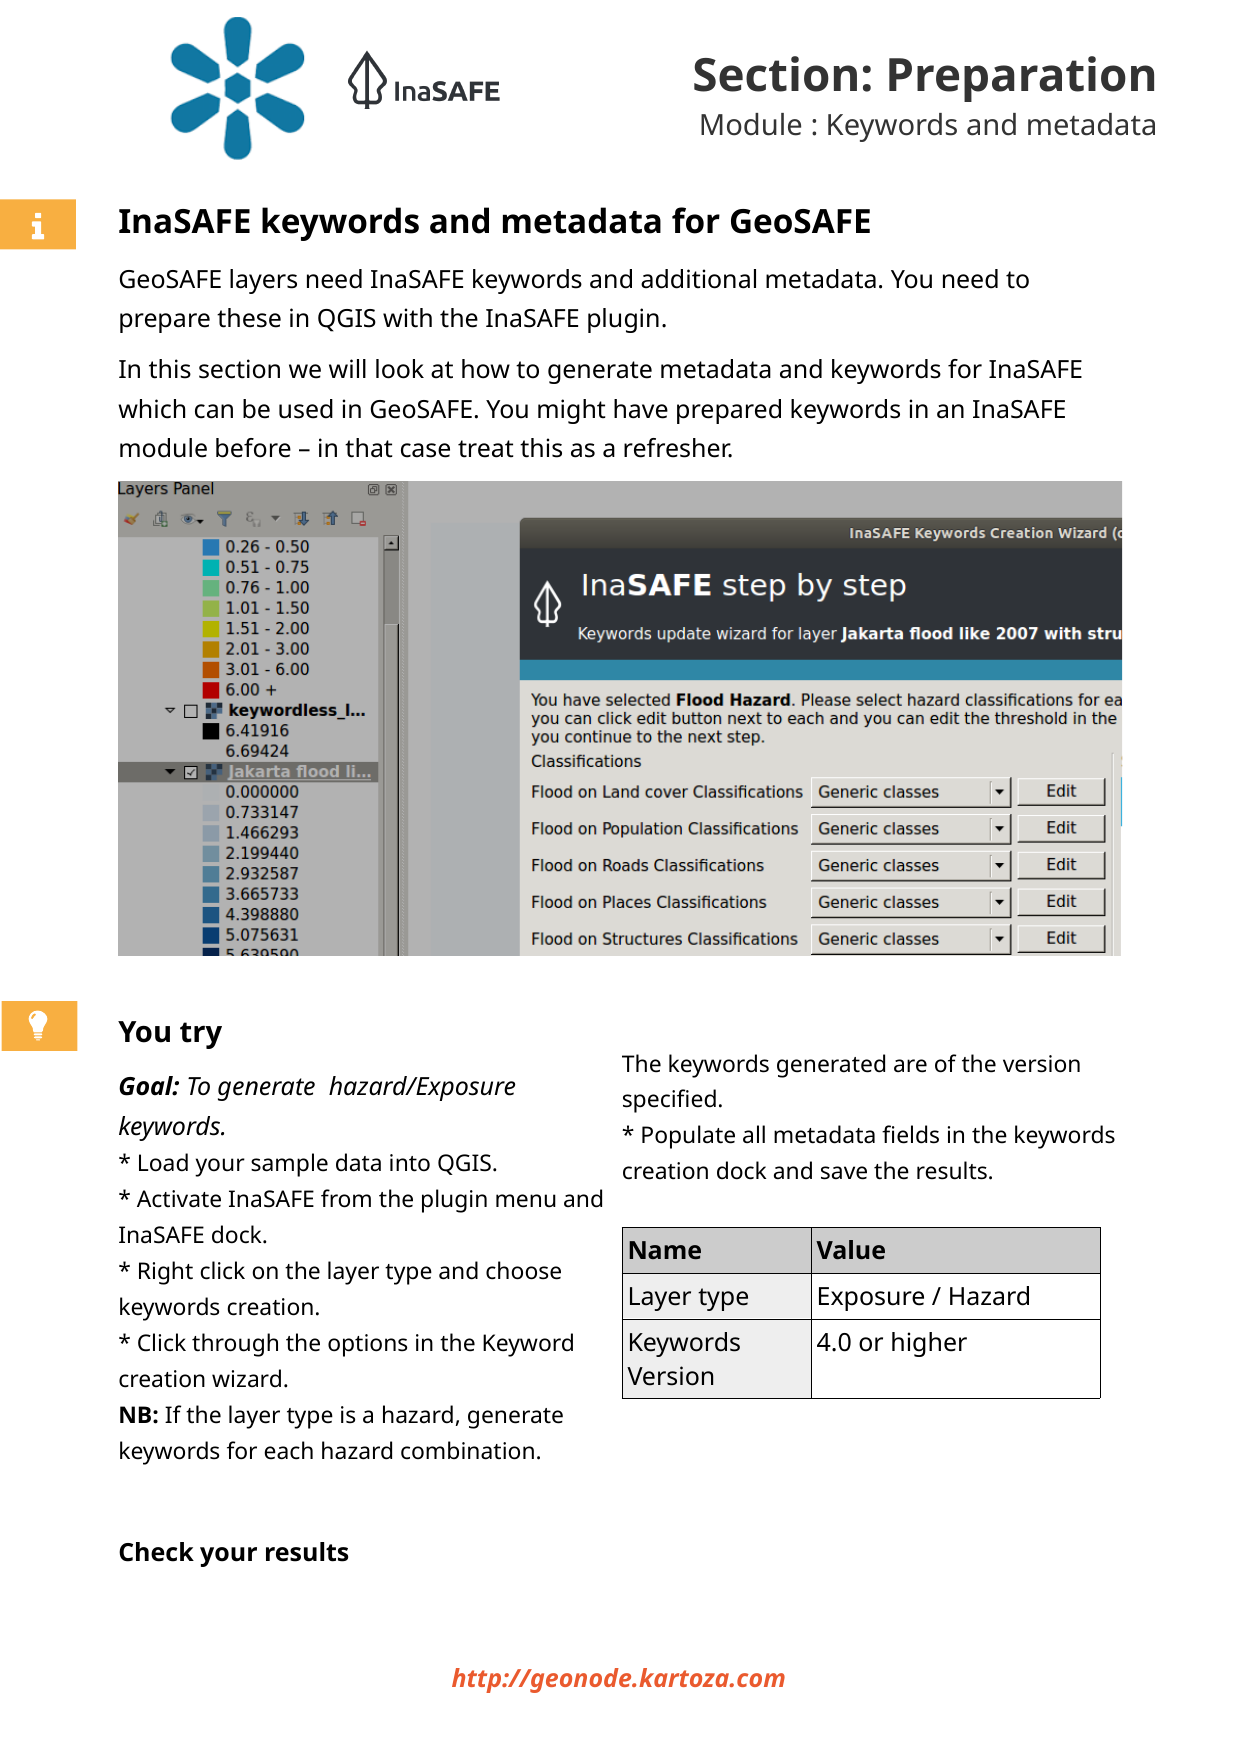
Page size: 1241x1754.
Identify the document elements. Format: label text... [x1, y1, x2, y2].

table_cell 4.0 or higher [812, 1320, 1100, 1398]
text * Activate InaSAFE from the plugin menu and InaSAFE dock. [118, 1183, 619, 1250]
picture [328, 32, 525, 129]
text * Click through the options in the Keyword creation wizard. [118, 1327, 619, 1394]
table_cell Keywords Version [623, 1320, 811, 1398]
table_header Value [812, 1228, 1100, 1273]
text * Populate all metadata fields in the keywords creation dock and save the results. [622, 1119, 1122, 1187]
text GeoSAFE layers need InaSAFE keywords and additional metadata. You need to prepare these in QGIS with the InaSAFE plugin. [118, 262, 1122, 335]
table_cell Exposure / Hazard [812, 1274, 1100, 1318]
text NB: If the layer type is a hazard, generate keywords for each hazard combination. [118, 1399, 619, 1466]
subtitle InaSAFE keywords and metadata for GeoSAFE [118, 198, 1122, 243]
text You try [118, 1012, 619, 1051]
text * Right click on the layer type and choose keywords creation. [118, 1255, 619, 1322]
text Goal: To generate hazard/Exposure keywords. [118, 1069, 619, 1142]
table_cell Layer type [623, 1274, 811, 1318]
picture [166, 17, 309, 160]
text In this section we will look at how to generate metadata and keywords for InaSAFE which can be used in GeoSAFE. You might have prepared keywords in an InaSAFE module before – in that case treat this as a refresher. [118, 352, 1122, 464]
text The keywords generated are of the version specified. [622, 1047, 1122, 1115]
table_header Name [623, 1228, 811, 1273]
picture [118, 481, 1123, 956]
text * Load your sample data into QGIS. [118, 1147, 619, 1178]
text Check your results [118, 1534, 1122, 1568]
